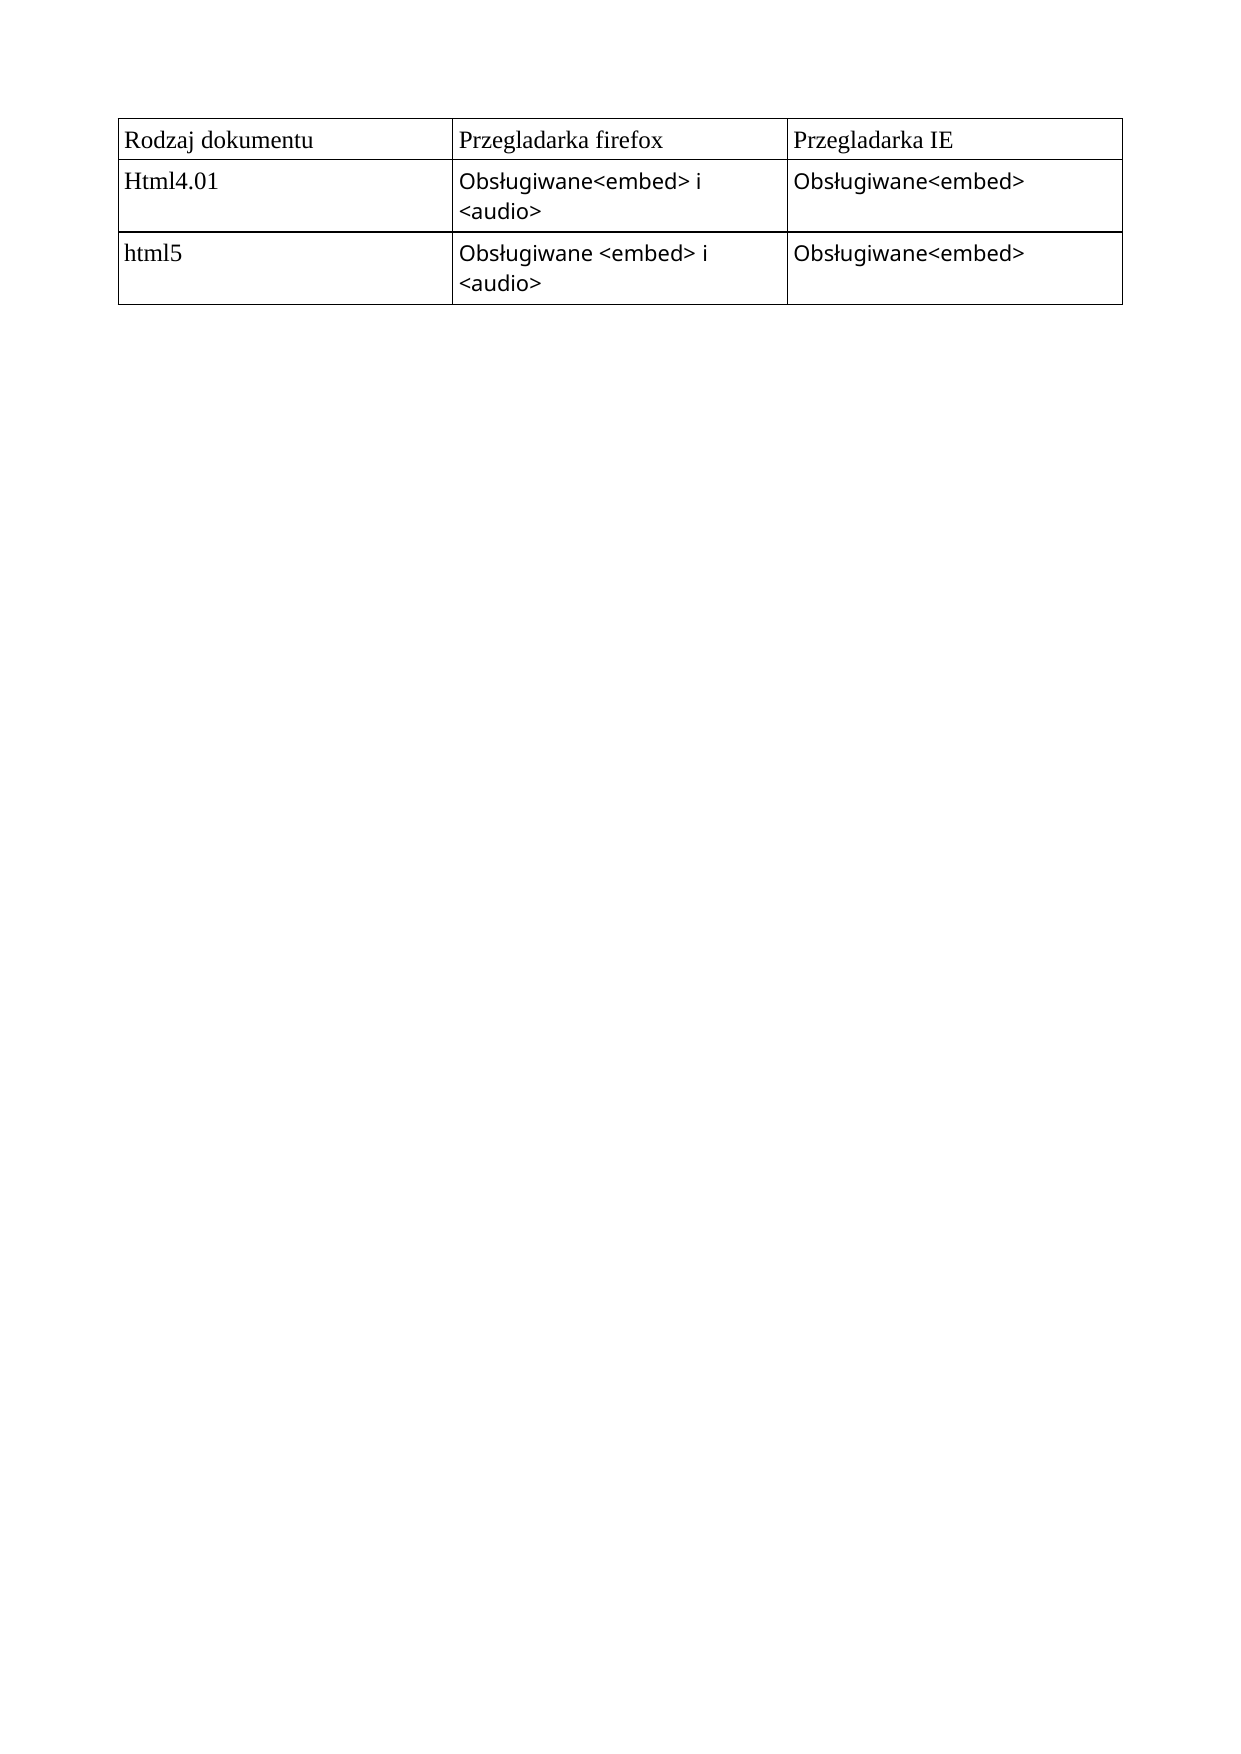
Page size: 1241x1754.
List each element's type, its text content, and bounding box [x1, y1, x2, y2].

table_cell Obsługiwane<embed> [788, 233, 1122, 303]
table_header Rodzaj dokumentu [119, 119, 452, 159]
table_cell Obsługiwane <embed> i <audio> [453, 233, 787, 303]
table_header Przegladarka IE [788, 119, 1122, 159]
table_cell Obsługiwane<embed> i <audio> [453, 160, 787, 231]
table_cell Html4.01 [119, 160, 452, 231]
table_cell html5 [119, 233, 452, 303]
table_cell Obsługiwane<embed> [788, 160, 1122, 231]
table_header Przegladarka firefox [453, 119, 787, 159]
